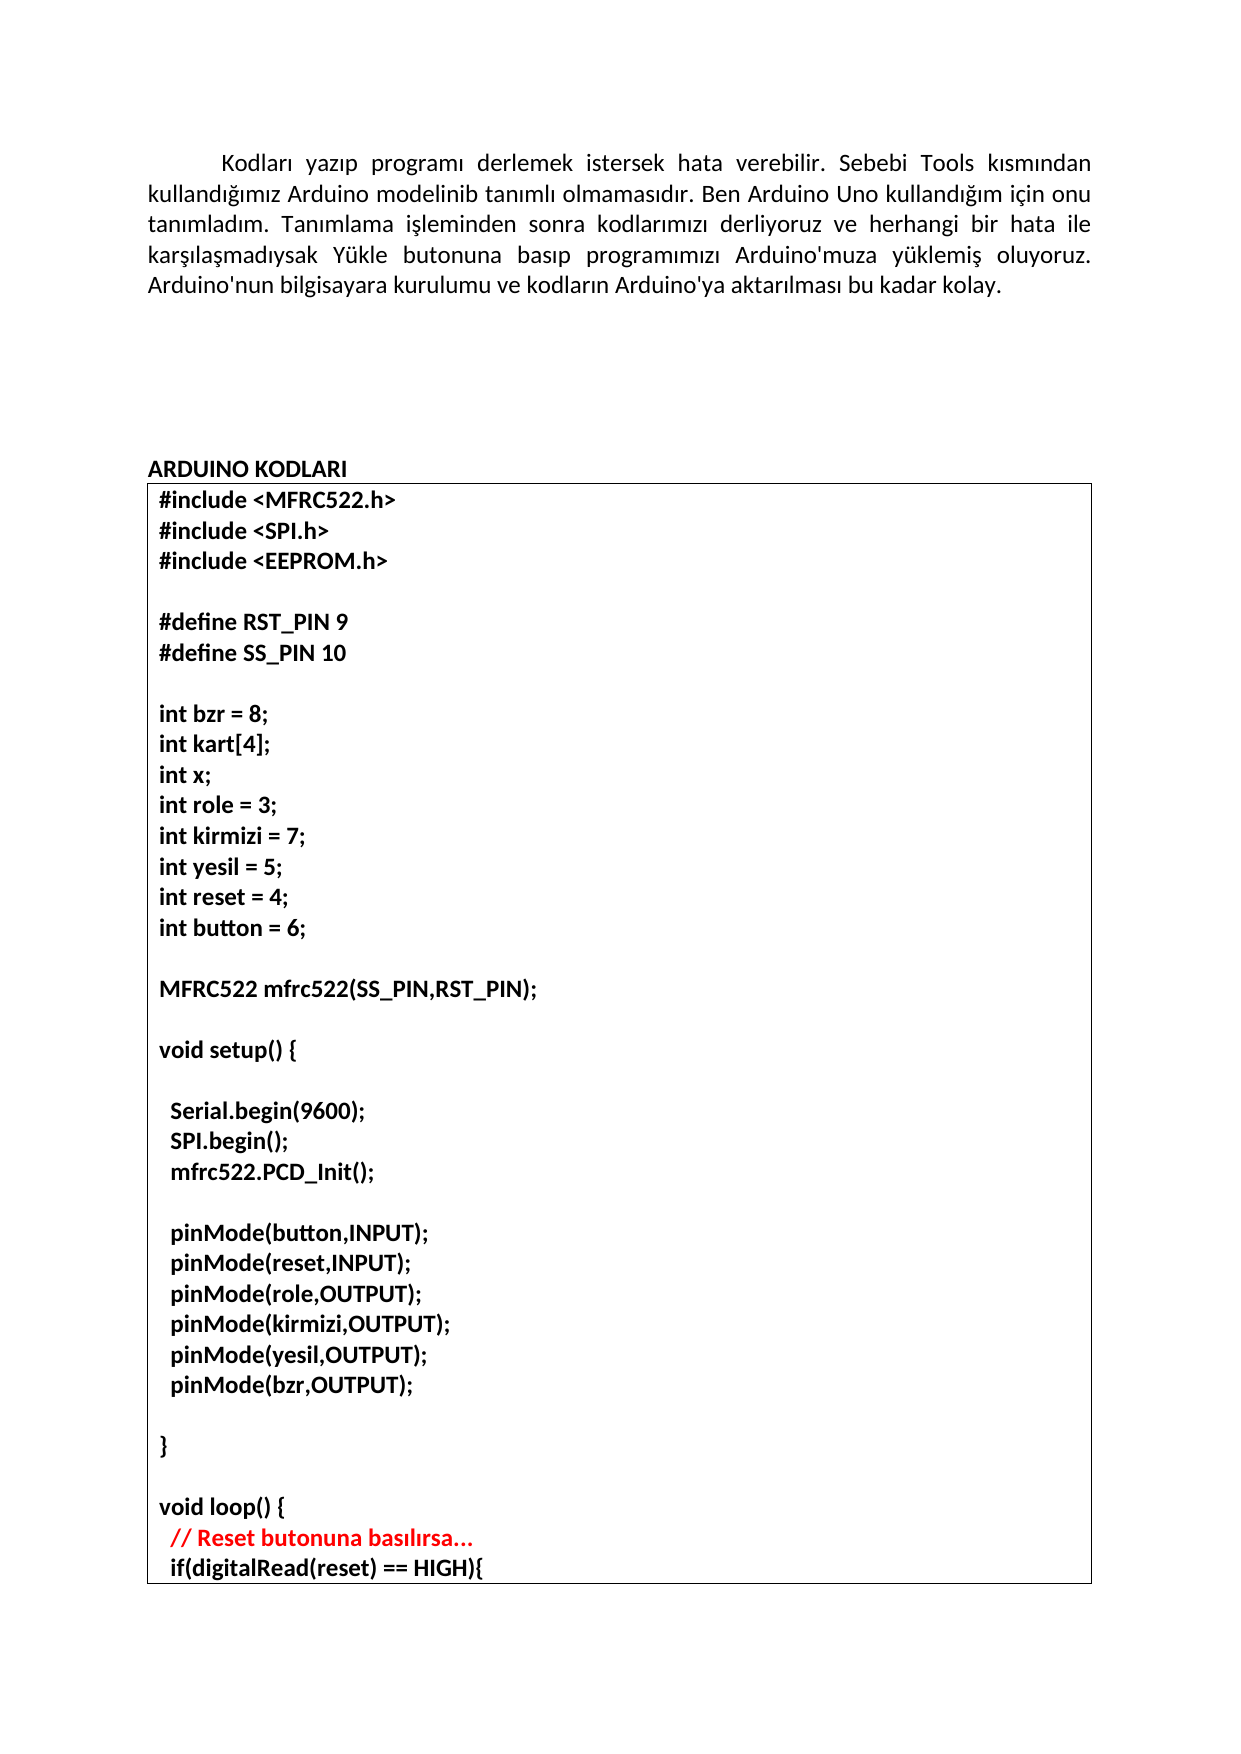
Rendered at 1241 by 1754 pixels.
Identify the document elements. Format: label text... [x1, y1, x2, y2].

table_header #include <MFRC522.h> #include <SPI.h> #include <EEPROM.h> #define RST_PIN 9 #define SS_PIN 10 int bzr = 8; int kart[4]; int x; int role = 3; int kirmizi = 7; int yesil = 5; int reset = 4; int button = 6; MFRC522 mfrc522(SS_PIN,RST_PIN); void setup() { Serial.begin(9600); SPI.begin(); mfrc522.PCD_Init(); pinMode(button,INPUT); pinMode(reset,INPUT); pinMode(role,OUTPUT); pinMode(kirmizi,OUTPUT); pinMode(yesil,OUTPUT); pinMode(bzr,OUTPUT); } void loop() { // Reset butonuna basılırsa... if(digitalRead(reset) == HIGH){ [148, 484, 1091, 1583]
text ARDUINO KODLARI [148, 453, 1093, 483]
text Kodları yazıp programı derlemek istersek hata verebilir. Sebebi Tools kısmından kullandığımız Arduino modelinib tanımlı olmamasıdır. Ben Arduino Uno kullandığım için onu tanımladım. Tanımlama işleminden sonra kodlarımızı derliyoruz ve herhangi bir hata ile karşılaşmadıysak Yükle butonuna basıp programımızı Arduino'muza yüklemiş oluyoruz. Arduino'nun bilgisayara kurulumu ve kodların Arduino'ya aktarılması bu kadar kolay. [148, 148, 1093, 300]
